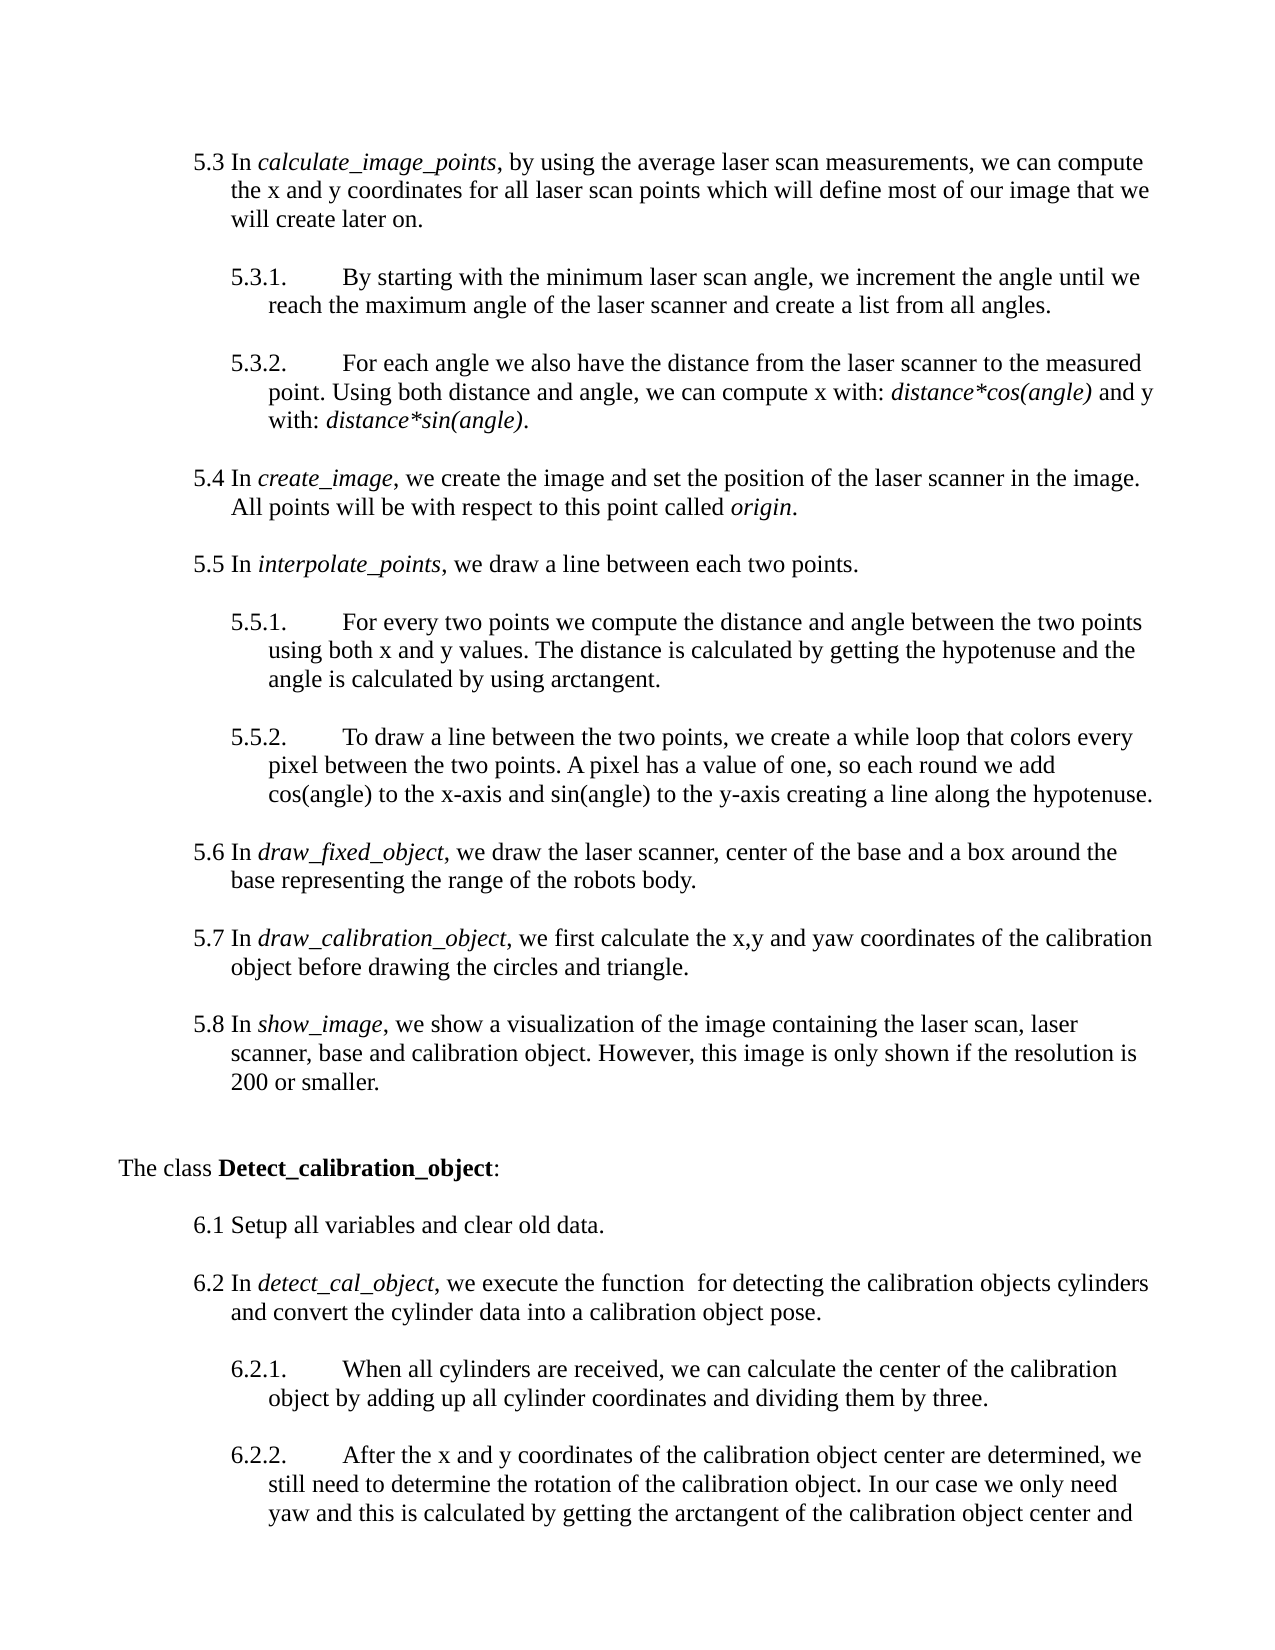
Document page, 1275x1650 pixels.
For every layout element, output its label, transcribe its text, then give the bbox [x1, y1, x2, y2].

list By starting with the minimum laser scan angle, we increment the angle until we reach the maximum angle of the laser scanner and create a list from all angles. [231, 262, 1157, 319]
list In calculate_image_points, by using the average laser scan measurements, we can compute the x and y coordinates for all laser scan points which will define most of our image that we will create later on. [193, 147, 1157, 233]
text The class Detect_calibration_object: [118, 1153, 1157, 1182]
list To draw a line between the two points, we create a while loop that colors every pixel between the two points. A pixel has a value of one, so each round we add cos(angle) to the x-axis and sin(angle) to the y-axis creating a line along the hypotenuse. [231, 722, 1157, 808]
list In create_image, we create the image and set the position of the laser scanner in the image. All points will be with respect to this point called origin. [193, 463, 1157, 521]
list In draw_calibration_object, we first calculate the x,y and yaw coordinates of the calibration object before drawing the circles and triangle. [193, 923, 1157, 981]
list After the x and y coordinates of the calibration object center are determined, we still need to determine the rotation of the calibration object. In our case we only need yaw and this is calculated by getting the arctangent of the calibration object center and [231, 1441, 1157, 1527]
list Setup all variables and clear old data. [193, 1211, 1157, 1239]
list For every two points we compute the distance and angle between the two points using both x and y values. The distance is calculated by getting the hypotenuse and the angle is calculated by using arctangent. [231, 607, 1157, 693]
list In detect_cal_object, we execute the function for detecting the calibration objects cylinders and convert the cylinder data into a calibration object pose. [193, 1268, 1157, 1326]
list When all cylinders are received, we can calculate the center of the calibration object by adding up all cylinder coordinates and dividing them by three. [231, 1354, 1157, 1412]
list In draw_fixed_object, we draw the laser scanner, center of the base and a box around the base representing the range of the robots body. [193, 837, 1157, 894]
list For each angle we also have the distance from the laser scanner to the measured point. Using both distance and angle, we can compute x with: distance*cos(angle) and y with: distance*sin(angle). [231, 348, 1157, 434]
list In show_image, we show a visualization of the image containing the laser scan, laser scanner, base and calibration object. However, this image is only shown if the resolution is 200 or smaller. [193, 1009, 1157, 1096]
list In interpolate_points, we draw a line between each two points. [193, 549, 1157, 578]
